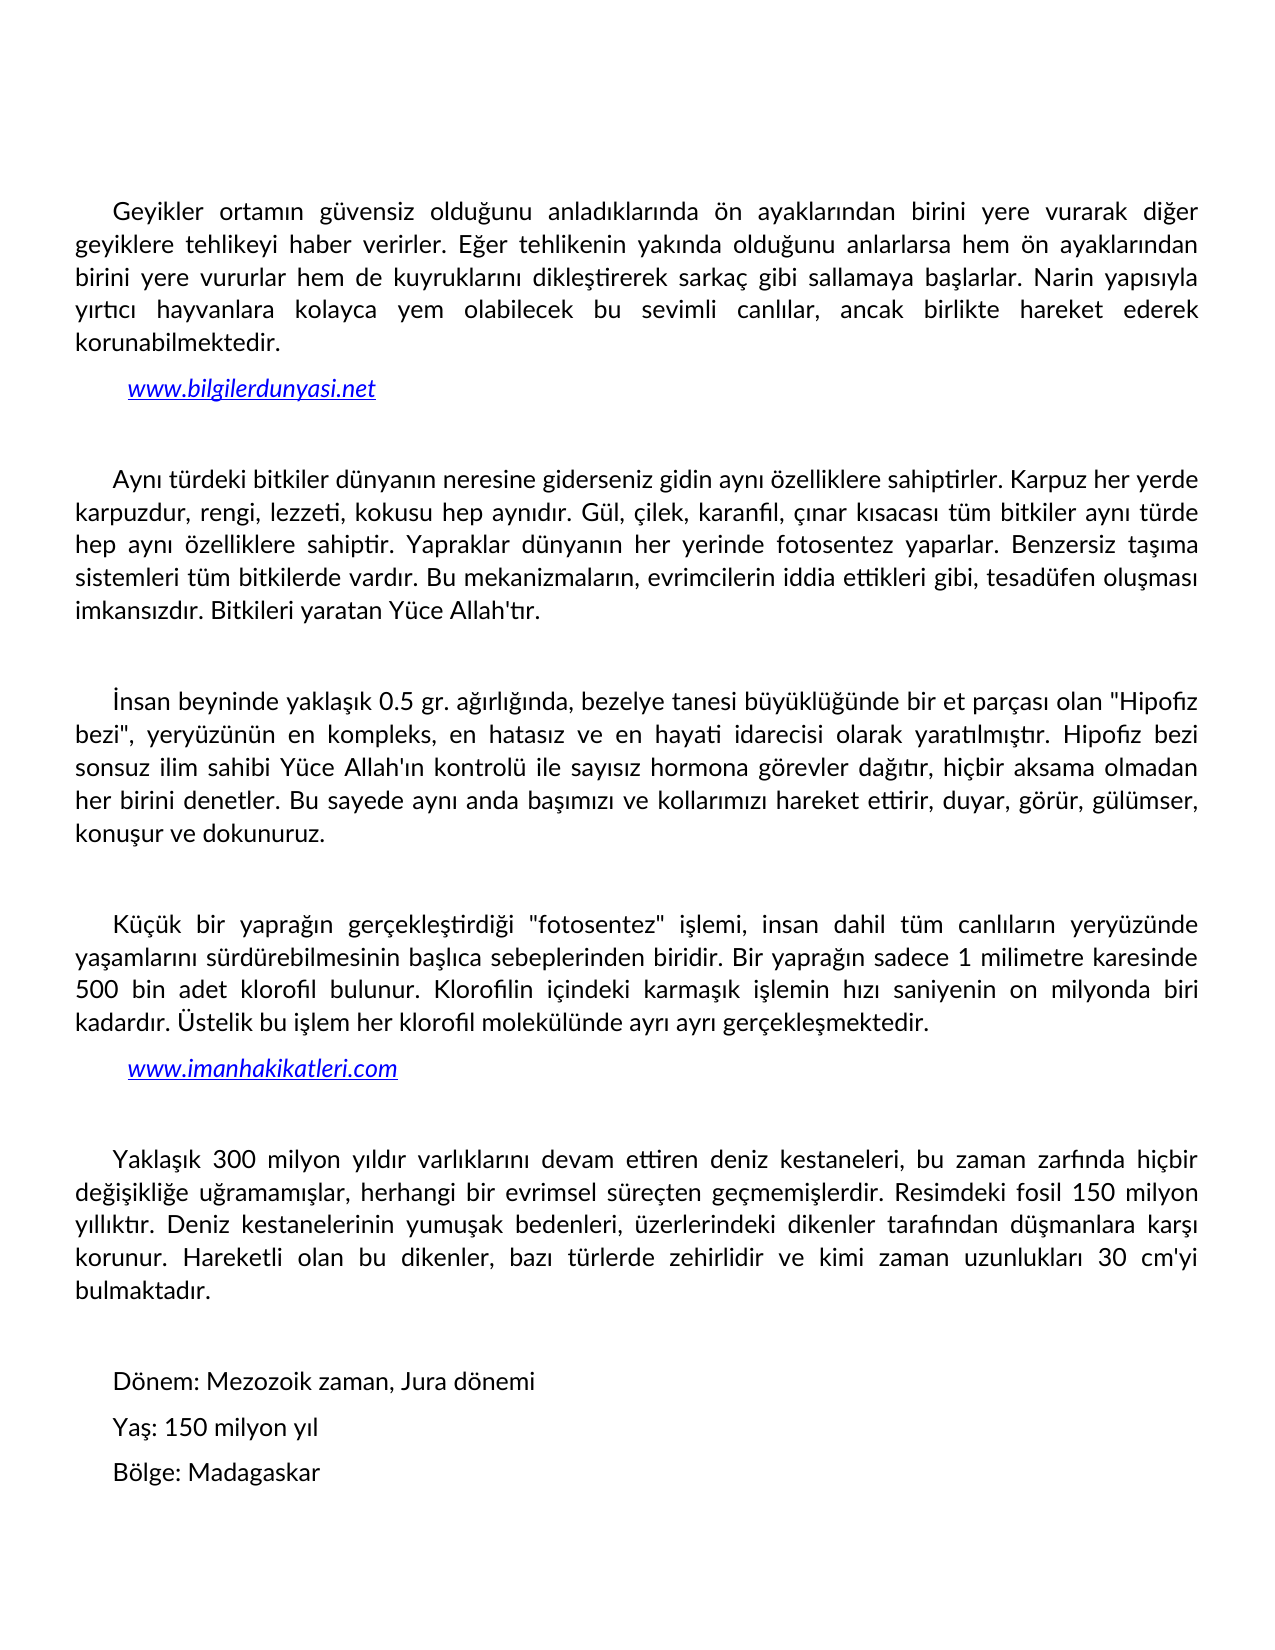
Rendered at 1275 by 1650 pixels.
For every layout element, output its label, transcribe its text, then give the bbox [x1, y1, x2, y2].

text İnsan beyninde yaklaşık 0.5 gr. ağırlığında, bezelye tanesi büyüklüğünde bir et parçası olan "Hipofiz bezi", yeryüzünün en kompleks, en hatasız ve en hayati idarecisi olarak yaratılmıştır. Hipofiz bezi sonsuz ilim sahibi Yüce Allah'ın kontrolü ile sayısız hormona görevler dağıtır, hiçbir aksama olmadan her birini denetler. Bu sayede aynı anda başımızı ve kollarımızı hareket ettirir, duyar, görür, gülümser, konuşur ve dokunuruz. [75, 686, 1200, 847]
text Küçük bir yaprağın gerçekleştirdiği "fotosentez" işlemi, insan dahil tüm canlıların yeryüzünde yaşamlarını sürdürebilmesinin başlıca sebeplerinden biridir. Bir yaprağın sadece 1 milimetre karesinde 500 bin adet klorofil bulunur. Klorofilin içindeki karmaşık işlemin hızı saniyenin on milyonda biri kadardır. Üstelik bu işlem her klorofil molekülünde ayrı ayrı gerçekleşmektedir. [75, 908, 1200, 1037]
text Bölge: Madagaskar [75, 1457, 1200, 1487]
text Yaş: 150 milyon yıl [75, 1411, 1200, 1441]
text Geyikler ortamın güvensiz olduğunu anladıklarında ön ayaklarından birini yere vurarak diğer geyiklere tehlikeyi haber verirler. Eğer tehlikenin yakında olduğunu anlarlarsa hem ön ayaklarından birini yere vururlar hem de kuyruklarını dikleştirerek sarkaç gibi sallamaya başlarlar. Narin yapısıyla yırtıcı hayvanlara kolayca yem olabilecek bu sevimli canlılar, ancak birlikte hareket ederek korunabilmektedir. [75, 195, 1200, 357]
text www.bilgilerdunyasi.net [127, 372, 1177, 402]
text Yaklaşık 300 milyon yıldır varlıklarını devam ettiren deniz kestaneleri, bu zaman zarfında hiçbir değişikliğe uğramamışlar, herhangi bir evrimsel süreçten geçmemişlerdir. Resimdeki fosil 150 milyon yıllıktır. Deniz kestanelerinin yumuşak bedenleri, üzerlerindeki dikenler tarafından düşmanlara karşı korunur. Hareketli olan bu dikenler, bazı türlerde zehirlidir ve kimi zaman uzunlukları 30 cm'yi bulmaktadır. [75, 1143, 1200, 1305]
text Aynı türdeki bitkiler dünyanın neresine giderseniz gidin aynı özelliklere sahiptirler. Karpuz her yerde karpuzdur, rengi, lezzeti, kokusu hep aynıdır. Gül, çilek, karanfil, çınar kısacası tüm bitkiler aynı türde hep aynı özelliklere sahiptir. Yapraklar dünyanın her yerinde fotosentez yaparlar. Benzersiz taşıma sistemleri tüm bitkilerde vardır. Bu mekanizmaların, evrimcilerin iddia ettikleri gibi, tesadüfen oluşması imkansızdır. Bitkileri yaratan Yüce Allah'tır. [75, 463, 1200, 625]
text www.imanhakikatleri.com [127, 1052, 1177, 1082]
text Dönem: Mezozoik zaman, Jura dönemi [75, 1366, 1200, 1396]
